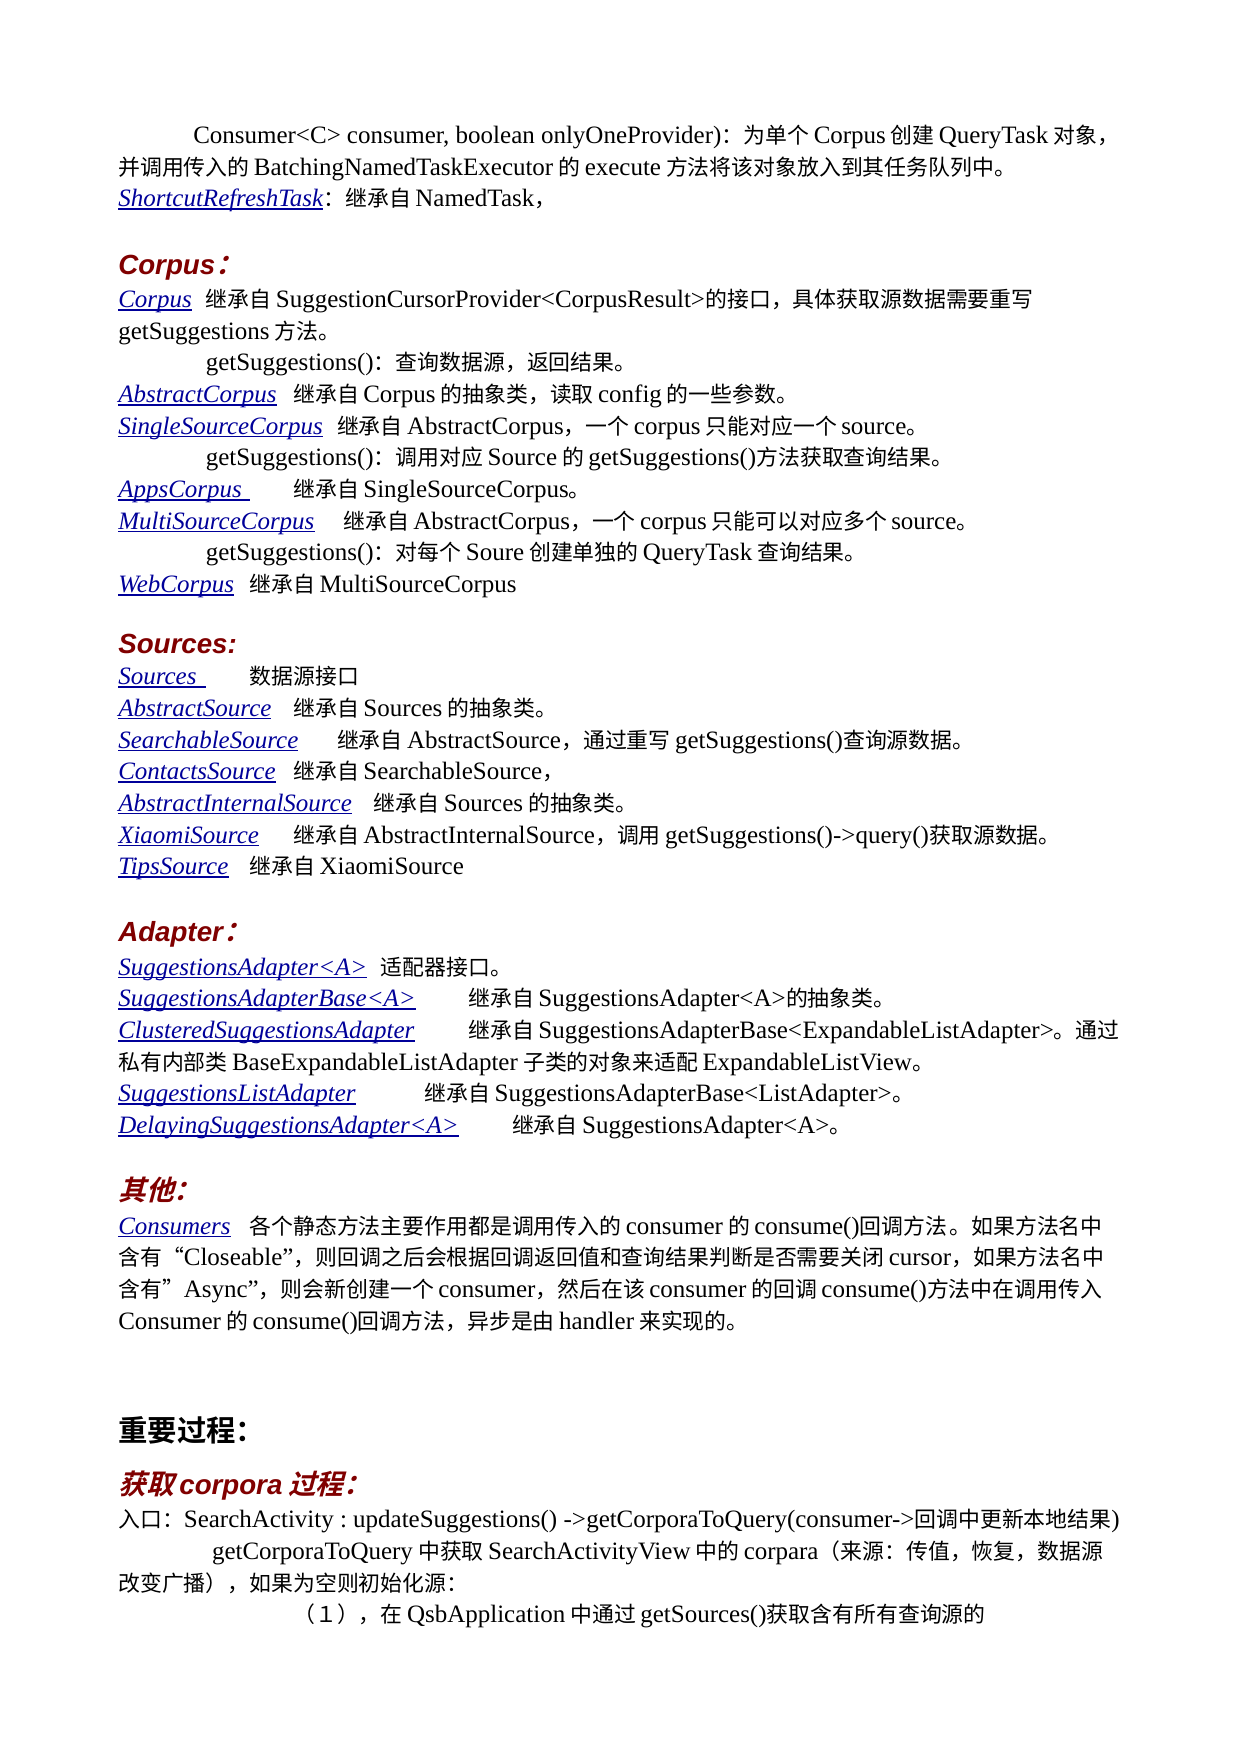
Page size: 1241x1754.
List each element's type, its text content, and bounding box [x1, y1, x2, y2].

text Adapter： [118, 910, 1122, 950]
text getSuggestions()：调用对应Source的getSuggestions()方法获取查询结果。 [118, 440, 1122, 472]
text SingleSourceCorpus 继承自AbstractCorpus，一个corpus只能对应一个source。 [118, 409, 1122, 440]
text 其他： [118, 1168, 1122, 1209]
text AbstractCorpus 继承自Corpus的抽象类，读取config的一些参数。 [118, 377, 1122, 409]
text 入口：SearchActivity : updateSuggestions() ->getCorporaToQuery(consumer->回调中更新本地结果) [118, 1502, 1122, 1534]
text Consumers 各个静态方法主要作用都是调用传入的consumer的consume()回调方法 。如果方法名中含有“Closeable”，则回调之后会根据回调返回值和查询结果判断是否需要关闭cursor，如果方法名中含有”Async”，则会新创建一个consumer，然后在该consumer的回调consume()方法中在调用传入Consumer的consume()回调方法，异步是由handler来实现的。 [118, 1209, 1122, 1335]
text Consumer<C> consumer, boolean onlyOneProvider)：为单个Corpus创建QueryTask对象，并调用传入的BatchingNamedTaskExecutor的execute方法将该对象放入到其任务队列中。 [118, 118, 1122, 181]
text ContactsSource 继承自SearchableSource， [118, 754, 1122, 786]
text getCorporaToQuery中获取SearchActivityView中的corpara（来源：传值，恢复，数据源改变广播），如果为空则初始化源： [118, 1534, 1122, 1597]
text MultiSourceCorpus 继承自AbstractCorpus，一个corpus只能可以对应多个source。 [118, 504, 1122, 535]
text SuggestionsAdapterBase<A> 继承自SuggestionsAdapter<A>的抽象类。 [118, 981, 1122, 1013]
text WebCorpus 继承自MultiSourceCorpus [118, 567, 1122, 599]
subtitle 重要过程： [118, 1407, 1122, 1450]
text AbstractSource 继承自Sources的抽象类。 [118, 691, 1122, 723]
text Corpus： [118, 242, 1122, 282]
text Sources 数据源接口 [118, 659, 1122, 691]
text ClusteredSuggestionsAdapter 继承自SuggestionsAdapterBase<ExpandableListAdapter>。通过私有内部类BaseExpandableListAdapter子类的对象来适配ExpandableListView。 [118, 1013, 1122, 1076]
text AppsCorpus 继承自SingleSourceCorpus。 [118, 472, 1122, 504]
text （１），在QsbApplication中通过getSources()获取含有所有查询源的 [118, 1597, 1122, 1629]
text SuggestionsAdapter<A> 适配器接口。 [118, 950, 1122, 981]
text Corpus 继承自SuggestionCursorProvider<CorpusResult>的接口，具体获取源数据需要重写getSuggestions方法。 [118, 282, 1122, 345]
text AbstractInternalSource 继承自Sources的抽象类。 [118, 786, 1122, 818]
text SuggestionsListAdapter 继承自SuggestionsAdapterBase<ListAdapter>。 [118, 1076, 1122, 1108]
text DelayingSuggestionsAdapter<A> 继承自SuggestionsAdapter<A>。 [118, 1108, 1122, 1140]
text ShortcutRefreshTask：继承自NamedTask， [118, 181, 1122, 213]
text XiaomiSource 继承自AbstractInternalSource，调用getSuggestions()->query()获取源数据。 [118, 818, 1122, 849]
text getSuggestions()：查询数据源，返回结果。 [118, 345, 1122, 377]
text getSuggestions()：对每个Soure创建单独的QueryTask查询结果。 [118, 535, 1122, 567]
text SearchableSource 继承自AbstractSource，通过重写getSuggestions()查询源数据。 [118, 723, 1122, 754]
text TipsSource 继承自XiaomiSource [118, 849, 1122, 881]
text 获取corpora过程： [118, 1462, 1122, 1502]
text Sources: [118, 627, 1122, 659]
